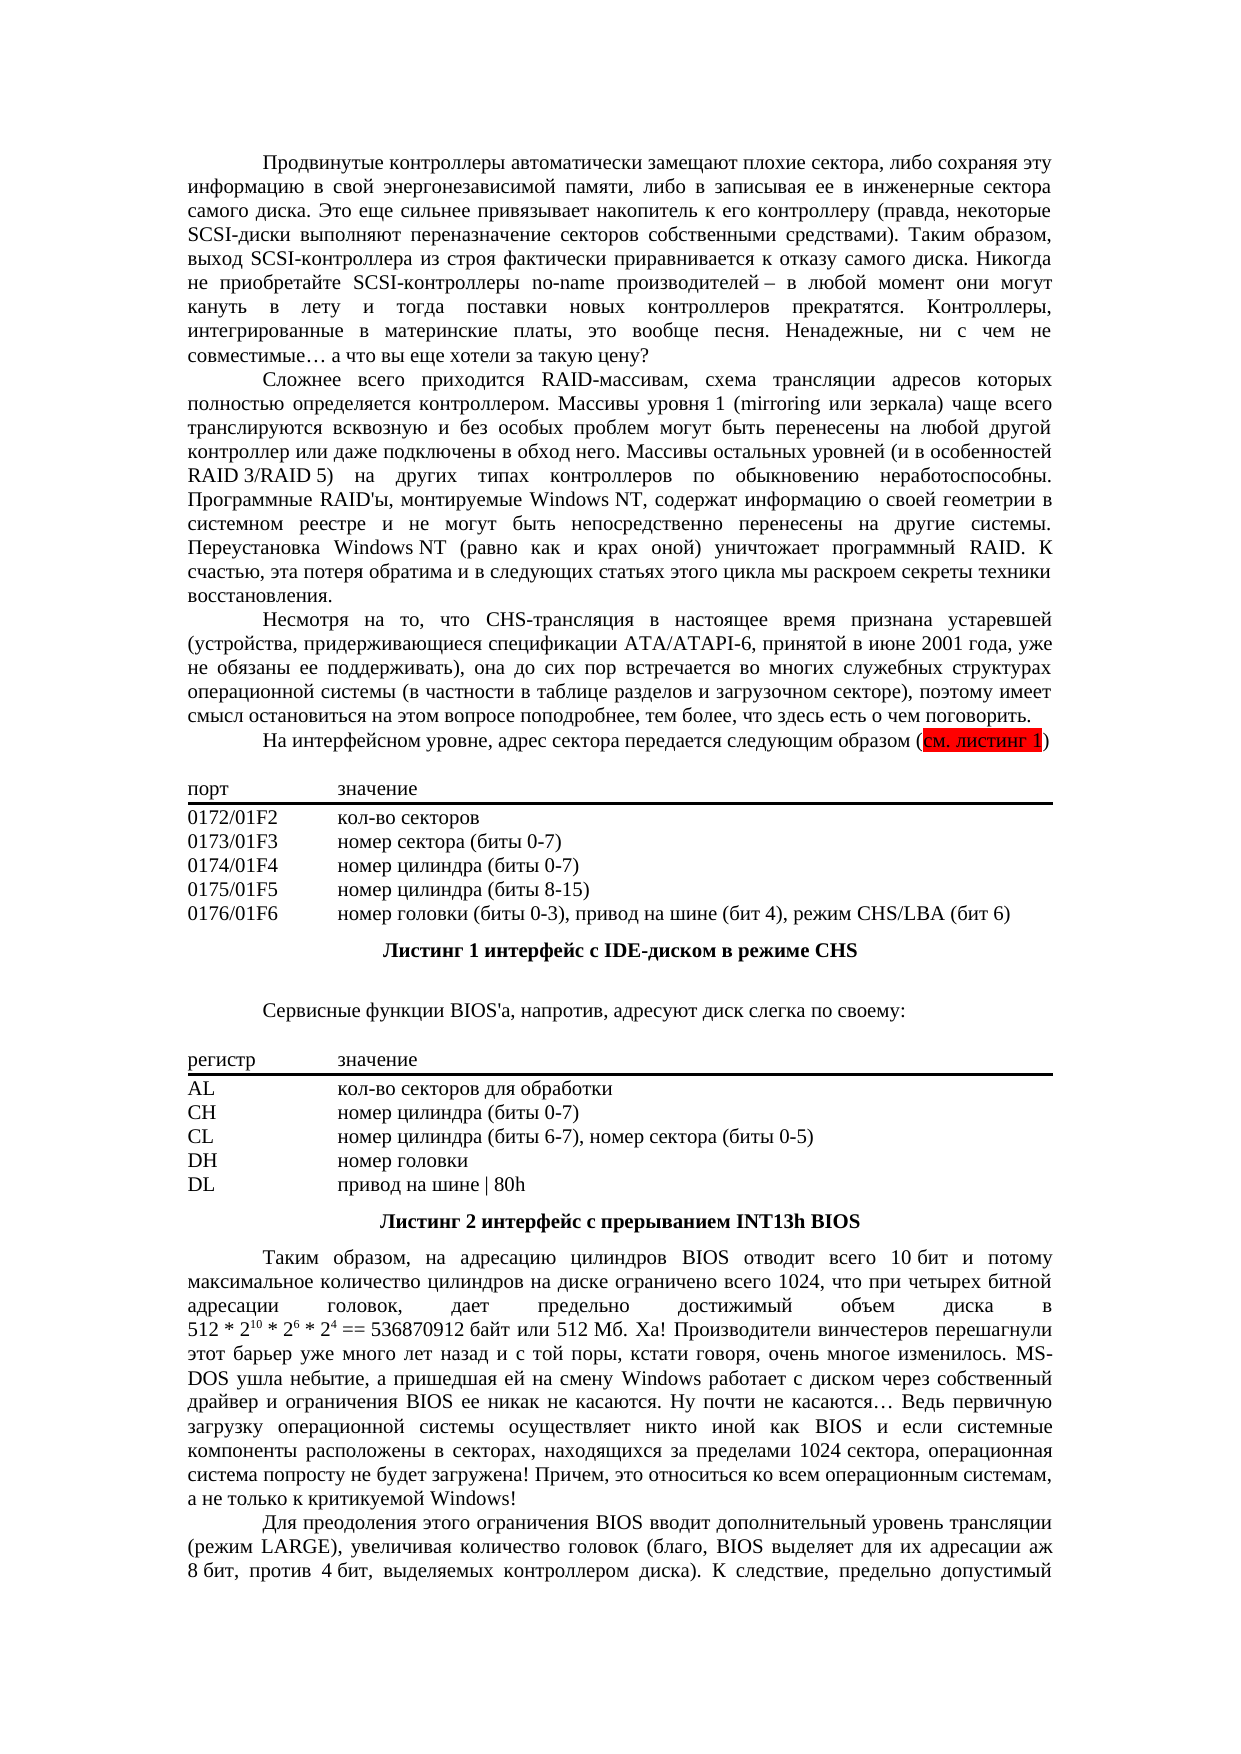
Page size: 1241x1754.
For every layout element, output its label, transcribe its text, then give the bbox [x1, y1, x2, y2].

text Таким образом, на адресацию цилиндров BIOS отводит всего 10 бит и потому максимальное количество цилиндров на диске ограничено всего 1024, что при четырех битной адресации головок, дает предельно достижимый объем диска в 512 * 210 * 26 * 24 == 536870912 байт или 512 Мб. Ха! Производители винчестеров перешагнули этот барьер уже много лет назад и с той поры, кстати говоря, очень многое изменилось. MS-DOS ушла небытие, а пришедшая ей на смену Windows работает с диском через собственный драйвер и ограничения BIOS ее никак не касаются. Ну почти не касаются… Ведь первичную загрузку операционной системы осуществляет никто иной как BIOS и если системные компоненты расположены в секторах, находящихся за пределами 1024 сектора, операционная система попросту не будет загружена! Причем, это относиться ко всем операционным системам, а не только к критикуемой Windows! [187, 1245, 1053, 1510]
text На интерфейсном уровне, адрес сектора передается следующим образом (см. листинг 1) [187, 727, 1053, 752]
text AL кол-во секторов для обработки [187, 1076, 1053, 1100]
text 0175/01F5 номер цилиндра (биты 8-15) [187, 877, 1053, 901]
text Листинг 1 интерфейс с IDE-диском в режиме CHS [187, 938, 1053, 962]
text Продвинутые контроллеры автоматически замещают плохие сектора, либо сохраняя эту информацию в свой энергонезависимой памяти, либо в записывая ее в инженерные сектора самого диска. Это еще сильнее привязывает накопитель к его контроллеру (правда, некоторые SCSI-диски выполняют переназначение секторов собственными средствами). Таким образом, выход SCSI-контроллера из строя фактически приравнивается к отказу самого диска. Никогда не приобретайте SCSI-контроллеры no-name производителей – в любой момент они могут кануть в лету и тогда поставки новых контроллеров прекратятся. Контроллеры, интегрированные в материнские платы, это вообще песня. Ненадежные, ни с чем не совместимые… а что вы еще хотели за такую цену? [187, 150, 1053, 367]
text 0174/01F4 номер цилиндра (биты 0-7) [187, 853, 1053, 877]
text Сложнее всего приходится RAID-массивам, схема трансляции адресов которых полностью определяется контроллером. Массивы уровня 1 (mirroring или зеркала) чаще всего транслируются всквозную и без особых проблем могут быть перенесены на любой другой контроллер или даже подключены в обход него. Массивы остальных уровней (и в особенностей RAID 3/RAID 5) на других типах контроллеров по обыкновению неработоспособны. Программные RAID'ы, монтируемые Windows NT, содержат информацию о своей геометрии в системном реестре и не могут быть непосредственно перенесены на другие системы. Переустановка Windows NT (равно как и крах оной) уничтожает программный RAID. К счастью, эта потеря обратима и в следующих статьях этого цикла мы раскроем секреты техники восстановления. [187, 367, 1053, 607]
text регистр значение [187, 1046, 1053, 1076]
text Несмотря на то, что CHS-трансляция в настоящее время признана устаревшей (устройства, придерживающиеся спецификации ATA/ATAPI-6, принятой в июне 2001 года, уже не обязаны ее поддерживать), она до сих пор встречается во многих служебных структурах операционной системы (в частности в таблице разделов и загрузочном секторе), поэтому имеет смысл остановиться на этом вопросе поподробнее, тем более, что здесь есть о чем поговорить. [187, 607, 1053, 727]
text 0173/01F3 номер сектора (биты 0-7) [187, 829, 1053, 853]
text Листинг 2 интерфейс с прерыванием INT13h BIOS [187, 1208, 1053, 1233]
text DL привод на шине | 80h [187, 1172, 1053, 1196]
text DH номер головки [187, 1148, 1053, 1172]
text порт значение [187, 776, 1053, 805]
text CH номер цилиндра (биты 0-7) [187, 1100, 1053, 1124]
text Сервисные функции BIOS'а, напротив, адресуют диск слегка по своему: [187, 998, 1053, 1022]
text Для преодоления этого ограничения BIOS вводит дополнительный уровень трансляции (режим LARGE), увеличивая количество головок (благо, BIOS выделяет для их адресации аж 8 бит, против 4 бит, выделяемых контроллером диска). К следствие, предельно допустимый [187, 1510, 1053, 1582]
text 0176/01F6 номер головки (биты 0-3), привод на шине (бит 4), режим CHS/LBA (бит 6) [187, 901, 1053, 925]
text 0172/01F2 кол-во секторов [187, 805, 1053, 829]
text CL номер цилиндра (биты 6-7), номер сектора (биты 0-5) [187, 1124, 1053, 1148]
